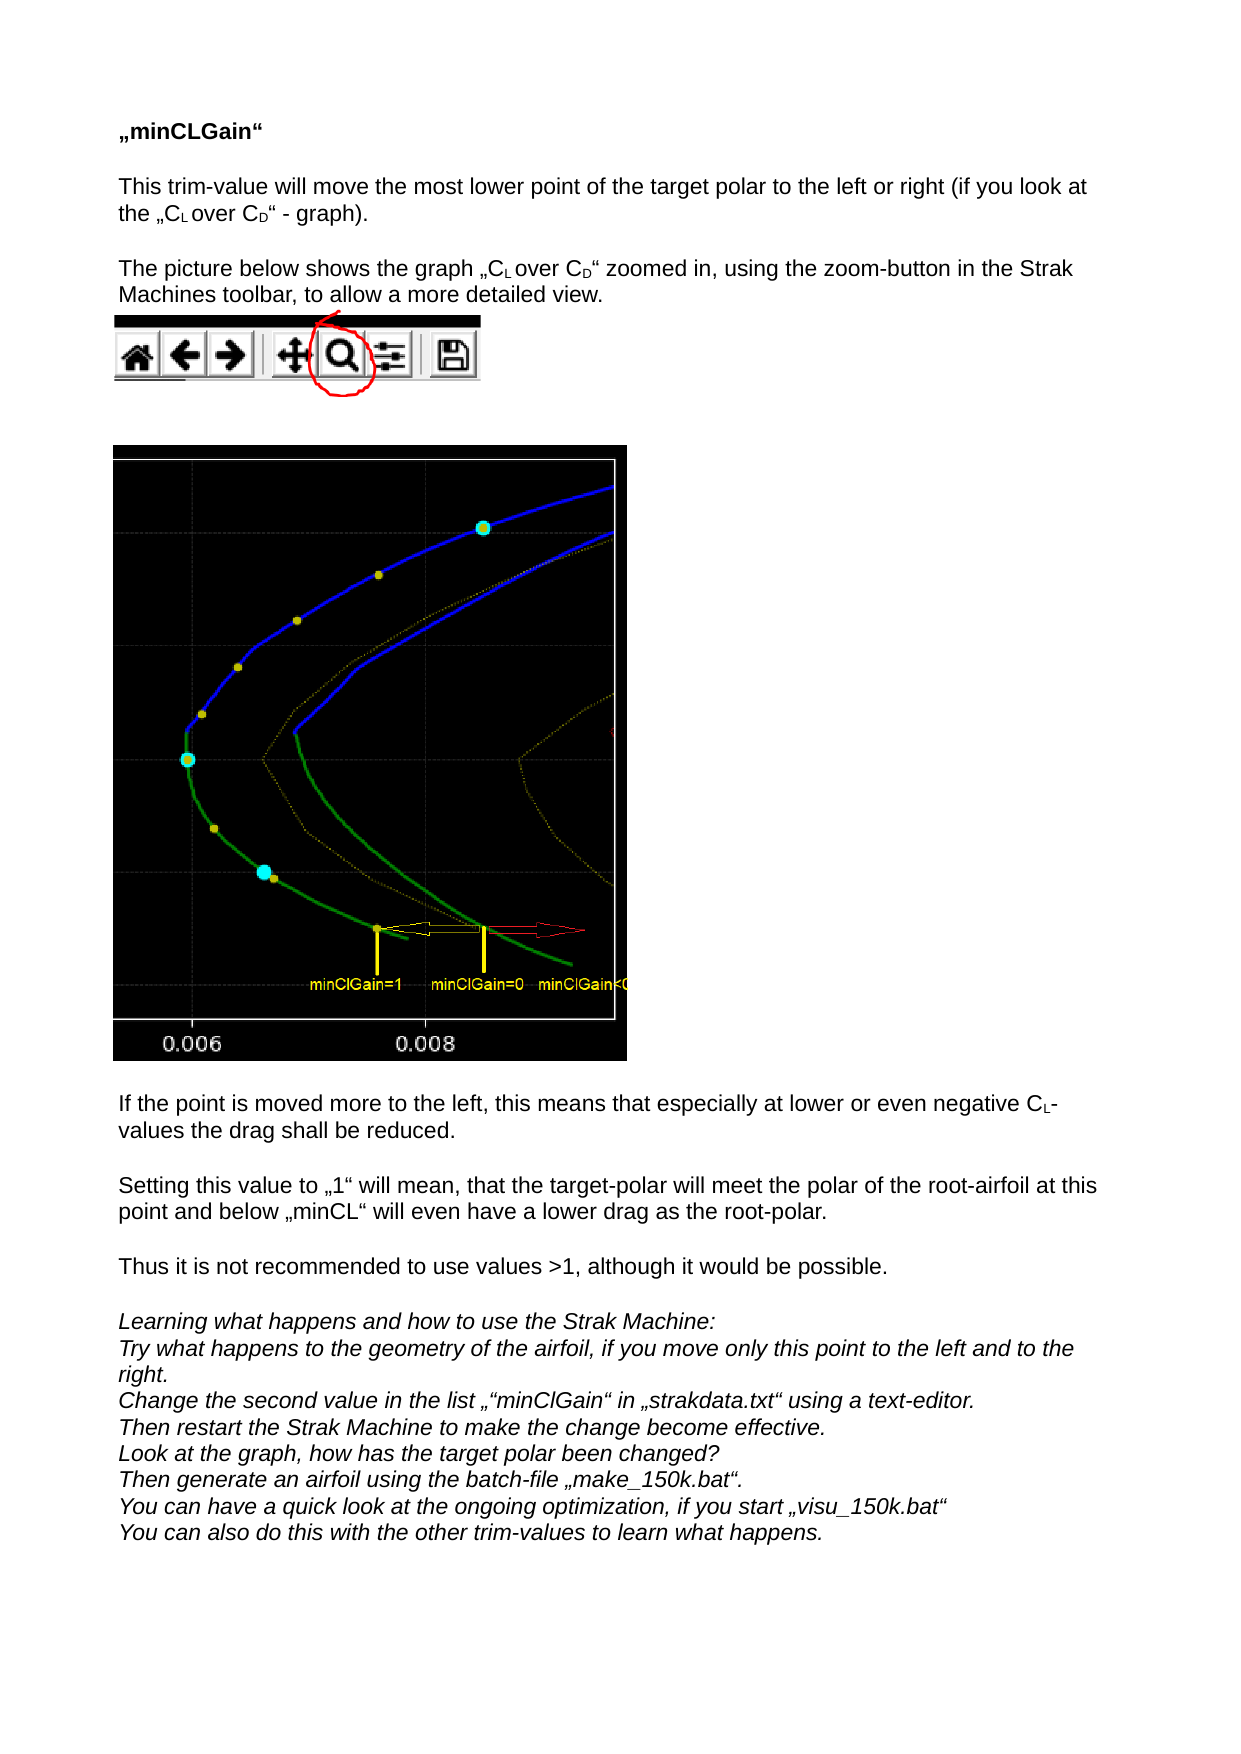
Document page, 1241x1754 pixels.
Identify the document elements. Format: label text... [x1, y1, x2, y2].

text You can have a quick look at the ongoing optimization, if you start „visu_150k.bat“ [118, 1493, 1122, 1519]
text Setting this value to „1“ will mean, that the target-polar will meet the polar of the root-airfoil at this point and below „minCL“ will even have a lower drag as the root-polar. [118, 1172, 1122, 1224]
text Learning what happens and how to use the Strak Machine: [118, 1308, 1122, 1335]
text Look at the graph, how has the target polar been changed? [118, 1440, 1122, 1466]
picture [114, 309, 481, 397]
text The picture below shows the graph „CL over CD“ zoomed in, using the zoom-button in the Strak Machines toolbar, to allow a more detailed view. [118, 255, 1122, 307]
text Thus it is not recommended to use values >1, although it would be possible. [118, 1253, 1122, 1279]
text Try what happens to the geometry of the airfoil, if you move only this point to the left and to the right. [118, 1335, 1122, 1387]
text You can also do this with the other trim-values to learn what happens. [118, 1519, 1122, 1546]
text This trim-value will move the most lower point of the target polar to the left or right (if you look at the „CL over CD“ - graph). [118, 173, 1122, 226]
text If the point is moved more to the left, this means that especially at lower or even negative CL-values the drag shall be reduced. [118, 1090, 1122, 1143]
text Change the second value in the list „“minClGain“ in „strakdata.txt“ using a text-editor. [118, 1387, 1122, 1414]
picture [113, 445, 630, 1062]
text Then generate an airfoil using the batch-file „make_150k.bat“. [118, 1466, 1122, 1493]
text „minCLGain“ [118, 118, 1122, 144]
text Then restart the Strak Machine to make the change become effective. [118, 1414, 1122, 1440]
